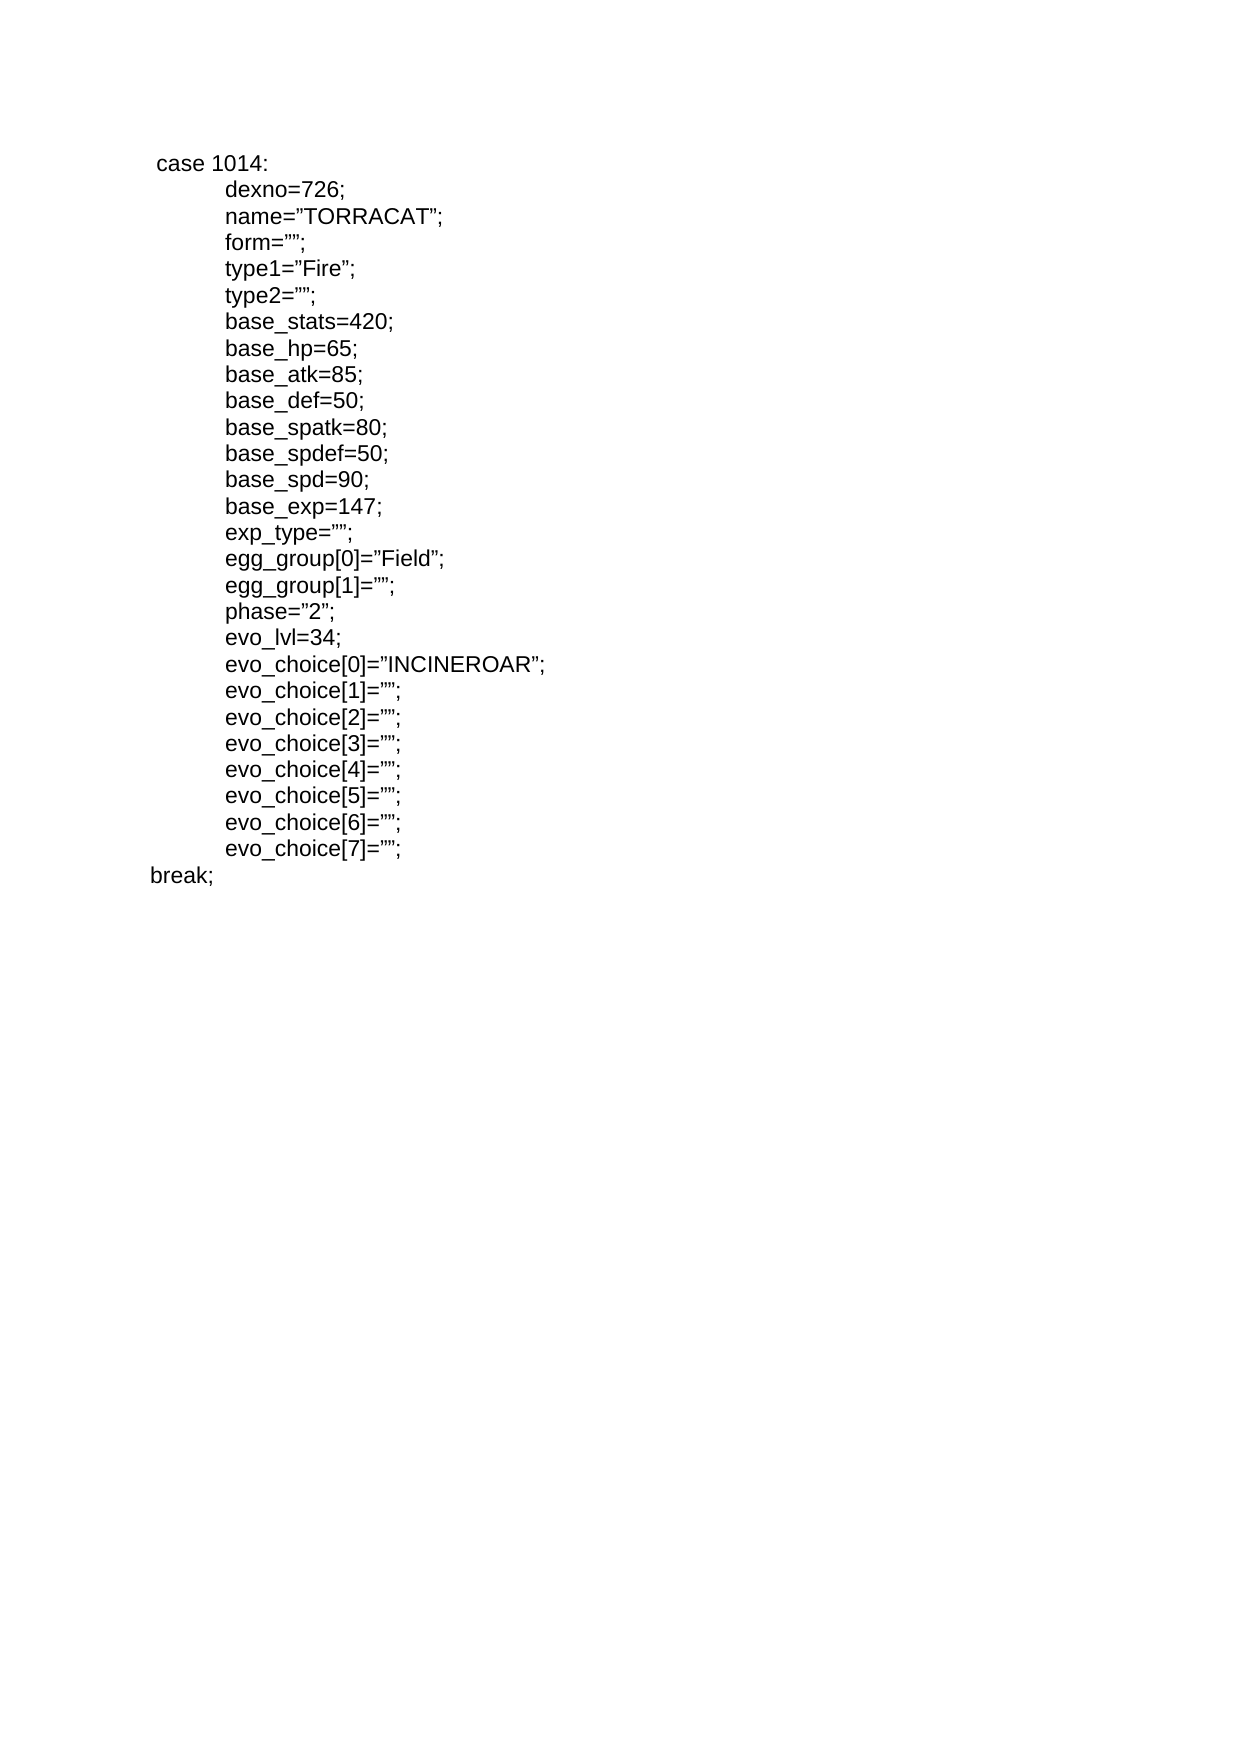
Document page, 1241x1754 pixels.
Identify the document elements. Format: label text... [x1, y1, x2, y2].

text egg_group[0]=”Field”; [150, 545, 1090, 572]
text evo_choice[2]=””; [150, 703, 1090, 730]
text evo_lvl=34; [150, 624, 1090, 651]
text base_atk=85; [150, 361, 1090, 387]
text evo_choice[5]=””; [150, 782, 1090, 809]
text evo_choice[3]=””; [150, 730, 1090, 756]
text base_spatk=80; [150, 413, 1090, 440]
text type1=”Fire”; [150, 255, 1090, 282]
text exp_type=””; [150, 519, 1090, 545]
text evo_choice[4]=””; [150, 756, 1090, 782]
text evo_choice[1]=””; [150, 677, 1090, 703]
text evo_choice[6]=””; [150, 809, 1090, 835]
text type2=””; [150, 282, 1090, 308]
text base_spdef=50; [150, 440, 1090, 466]
text base_exp=147; [150, 493, 1090, 519]
text base_def=50; [150, 387, 1090, 413]
text case 1014: [150, 150, 1090, 176]
text evo_choice[7]=””; [150, 835, 1090, 862]
text base_hp=65; [150, 334, 1090, 361]
text dexno=726; [150, 176, 1090, 203]
text phase=”2”; [150, 598, 1090, 624]
text egg_group[1]=””; [150, 572, 1090, 598]
text evo_choice[0]=”INCINEROAR”; [150, 651, 1090, 677]
text base_stats=420; [150, 308, 1090, 334]
text break; [150, 862, 1090, 888]
text base_spd=90; [150, 466, 1090, 493]
text name=”TORRACAT”; [150, 203, 1090, 229]
text form=””; [150, 229, 1090, 255]
